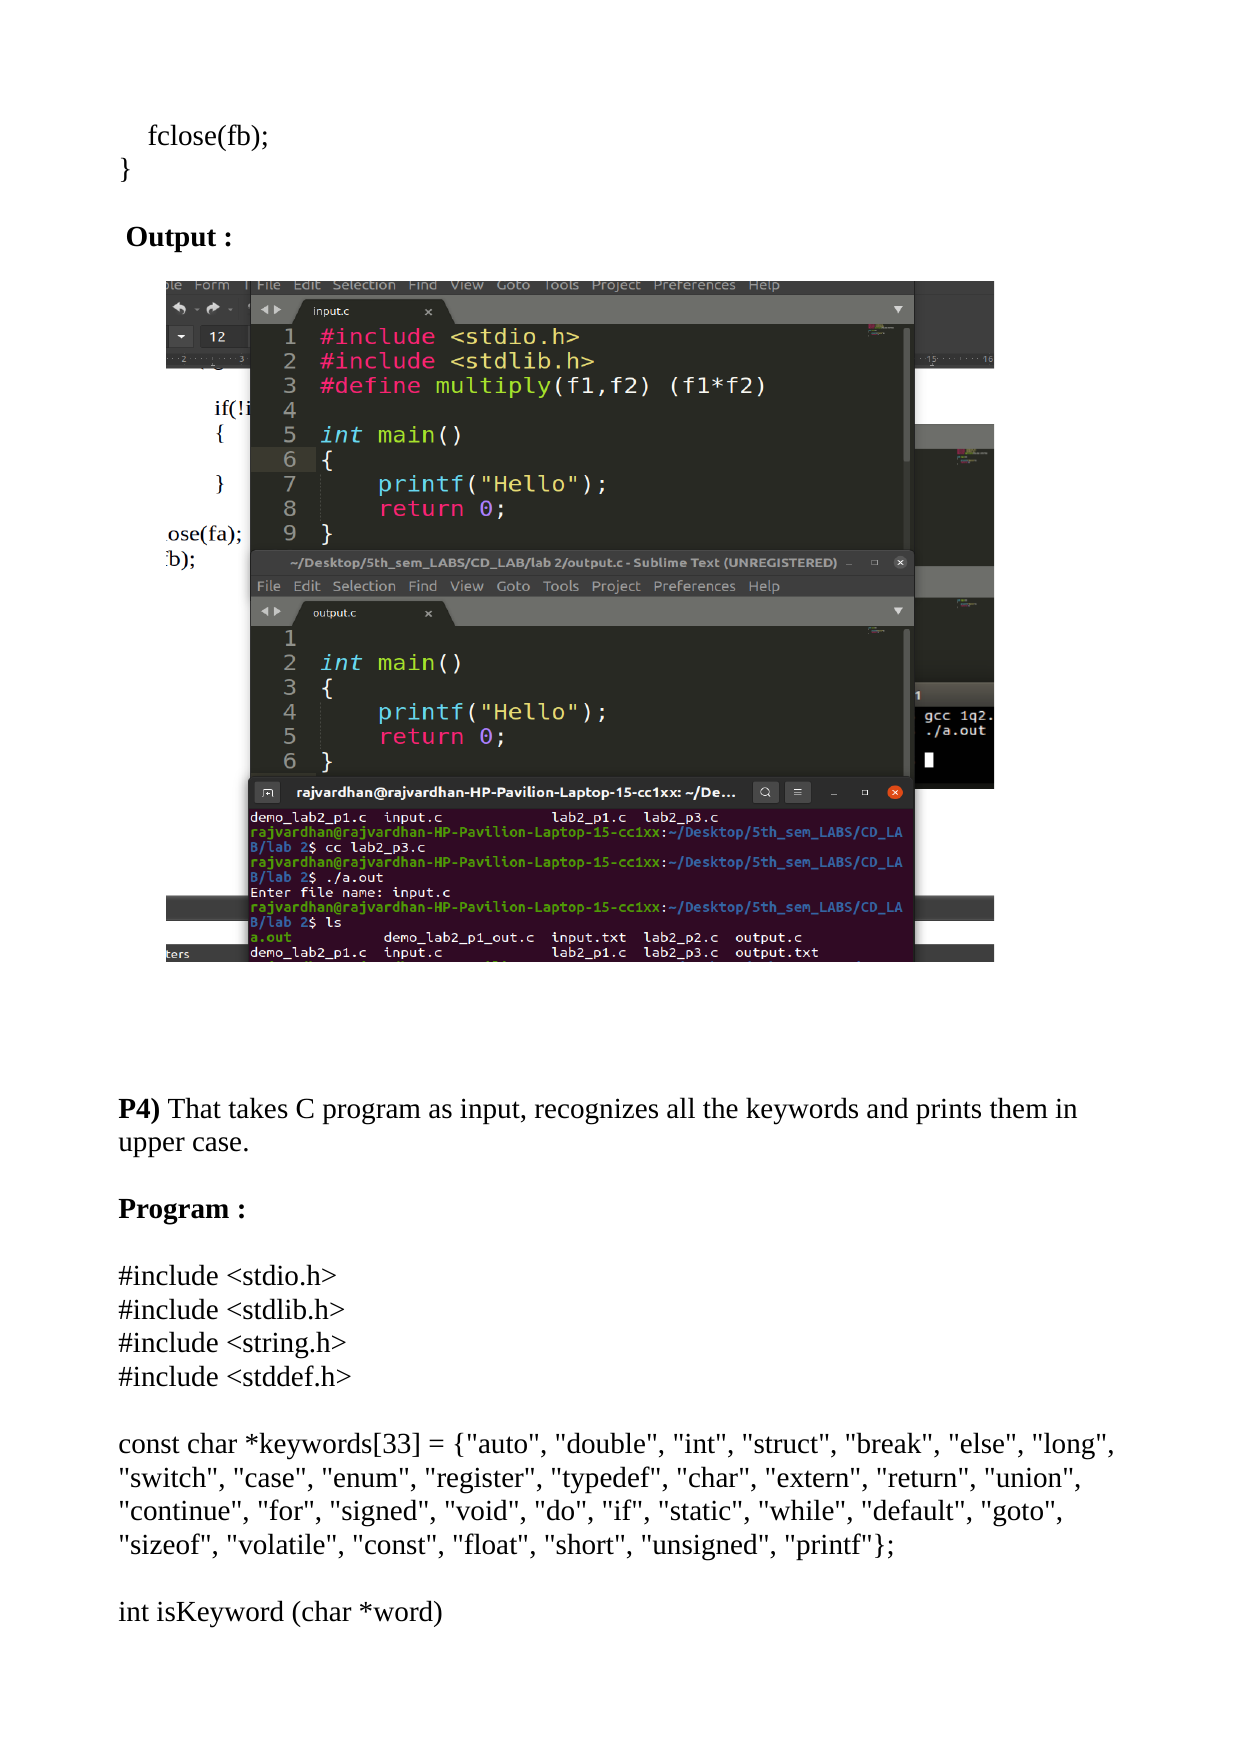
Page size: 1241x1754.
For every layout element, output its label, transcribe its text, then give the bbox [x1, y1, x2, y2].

text Output : [118, 219, 1122, 252]
picture [166, 281, 995, 962]
text #include <string.h> [118, 1326, 1122, 1359]
text #include <stdlib.h> [118, 1292, 1122, 1326]
text #include <stdio.h> [118, 1258, 1122, 1292]
text upper case. [118, 1124, 1122, 1158]
text #include <stddef.h> [118, 1359, 1122, 1393]
text fclose(fb); [118, 118, 1122, 152]
text const char *keywords[33] = {"auto", "double", "int", "struct", "break", "else", "long", "switch", "case", "enum", "register", "typedef", "char", "extern", "return", "union", "continue", "for", "signed", "void", "do", "if", "static", "while", "default", "goto", "sizeof", "volatile", "const", "float", "short", "unsigned", "printf"}; [118, 1426, 1122, 1560]
text Program : [118, 1191, 1122, 1225]
text P4) That takes C program as input, recognizes all the keywords and prints them in [118, 1091, 1122, 1124]
text } [118, 152, 1122, 185]
text int isKeyword (char *word) [118, 1594, 1122, 1627]
